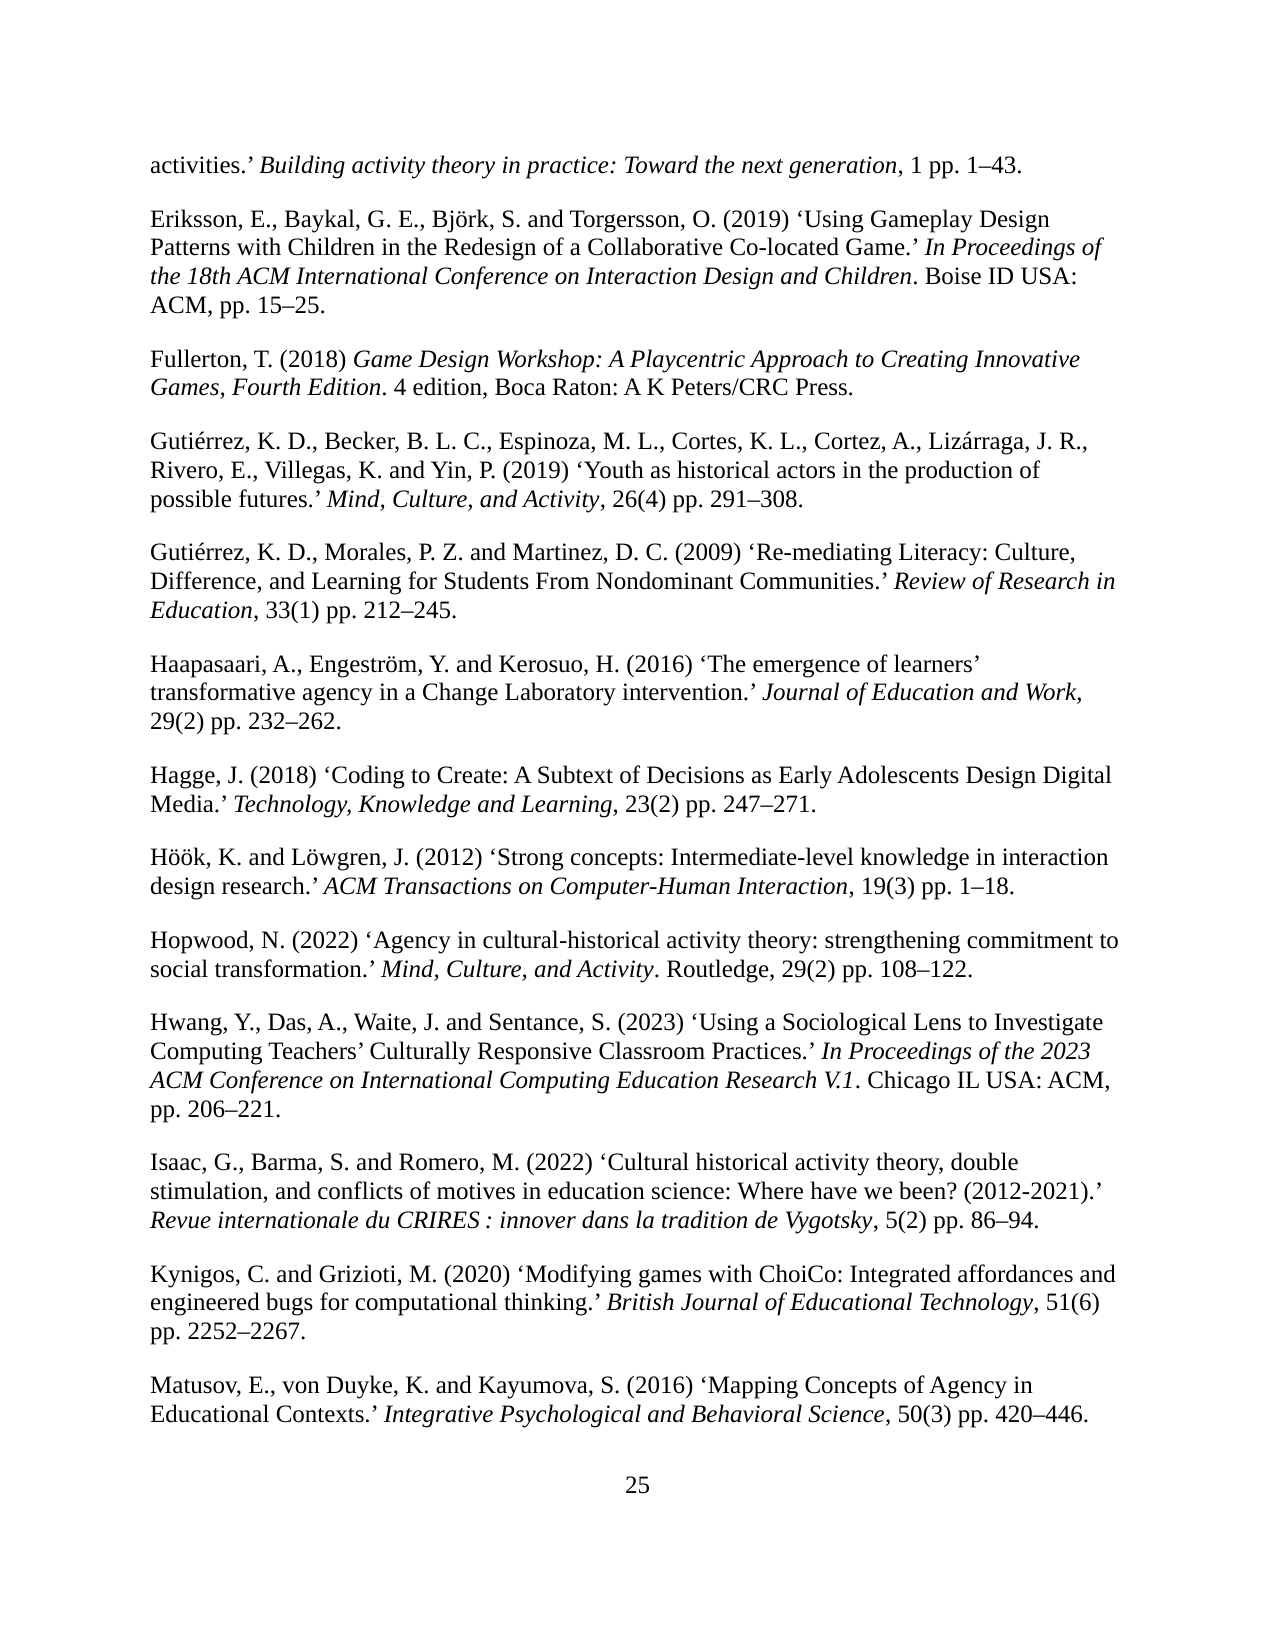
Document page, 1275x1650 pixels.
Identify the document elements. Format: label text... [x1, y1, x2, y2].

text Matusov, E., von Duyke, K. and Kayumova, S. (2016) ‘Mapping Concepts of Agency in Educational Contexts.’ Integrative Psychological and Behavioral Science, 50(3) pp. 420–446. [150, 1370, 1125, 1427]
text Haapasaari, A., Engeström, Y. and Kerosuo, H. (2016) ‘The emergence of learners’ transformative agency in a Change Laboratory intervention.’ Journal of Education and Work, 29(2) pp. 232–262. [150, 649, 1125, 735]
text Fullerton, T. (2018) Game Design Workshop: A Playcentric Approach to Creating Innovative Games, Fourth Edition. 4 edition, Boca Raton: A K Peters/CRC Press. [150, 344, 1125, 401]
text activities.’ Building activity theory in practice: Toward the next generation, 1 pp. 1–43. [150, 150, 1125, 179]
text Kynigos, C. and Grizioti, M. (2020) ‘Modifying games with ChoiCo: Integrated affordances and engineered bugs for computational thinking.’ British Journal of Educational Technology, 51(6) pp. 2252–2267. [150, 1259, 1125, 1345]
text Gutiérrez, K. D., Becker, B. L. C., Espinoza, M. L., Cortes, K. L., Cortez, A., Lizárraga, J. R., Rivero, E., Villegas, K. and Yin, P. (2019) ‘Youth as historical actors in the production of possible futures.’ Mind, Culture, and Activity, 26(4) pp. 291–308. [150, 426, 1125, 512]
text Hwang, Y., Das, A., Waite, J. and Sentance, S. (2023) ‘Using a Sociological Lens to Investigate Computing Teachers’ Culturally Responsive Classroom Practices.’ In Proceedings of the 2023 ACM Conference on International Computing Education Research V.1. Chicago IL USA: ACM, pp. 206–221. [150, 1007, 1125, 1122]
text Hopwood, N. (2022) ‘Agency in cultural-historical activity theory: strengthening commitment to social transformation.’ Mind, Culture, and Activity. Routledge, 29(2) pp. 108–122. [150, 925, 1125, 982]
text Gutiérrez, K. D., Morales, P. Z. and Martinez, D. C. (2009) ‘Re-mediating Literacy: Culture, Difference, and Learning for Students From Nondominant Communities.’ Review of Research in Education, 33(1) pp. 212–245. [150, 537, 1125, 624]
text Hagge, J. (2018) ‘Coding to Create: A Subtext of Decisions as Early Adolescents Design Digital Media.’ Technology, Knowledge and Learning, 23(2) pp. 247–271. [150, 760, 1125, 817]
text Höök, K. and Löwgren, J. (2012) ‘Strong concepts: Intermediate-level knowledge in interaction design research.’ ACM Transactions on Computer-Human Interaction, 19(3) pp. 1–18. [150, 842, 1125, 900]
text Isaac, G., Barma, S. and Romero, M. (2022) ‘Cultural historical activity theory, double stimulation, and conflicts of motives in education science: Where have we been? (2012-2021).’ Revue internationale du CRIRES : innover dans la tradition de Vygotsky, 5(2) pp. 86–94. [150, 1147, 1125, 1234]
text Eriksson, E., Baykal, G. E., Björk, S. and Torgersson, O. (2019) ‘Using Gameplay Design Patterns with Children in the Redesign of a Collaborative Co-located Game.’ In Proceedings of the 18th ACM International Conference on Interaction Design and Children. Boise ID USA: ACM, pp. 15–25. [150, 204, 1125, 319]
